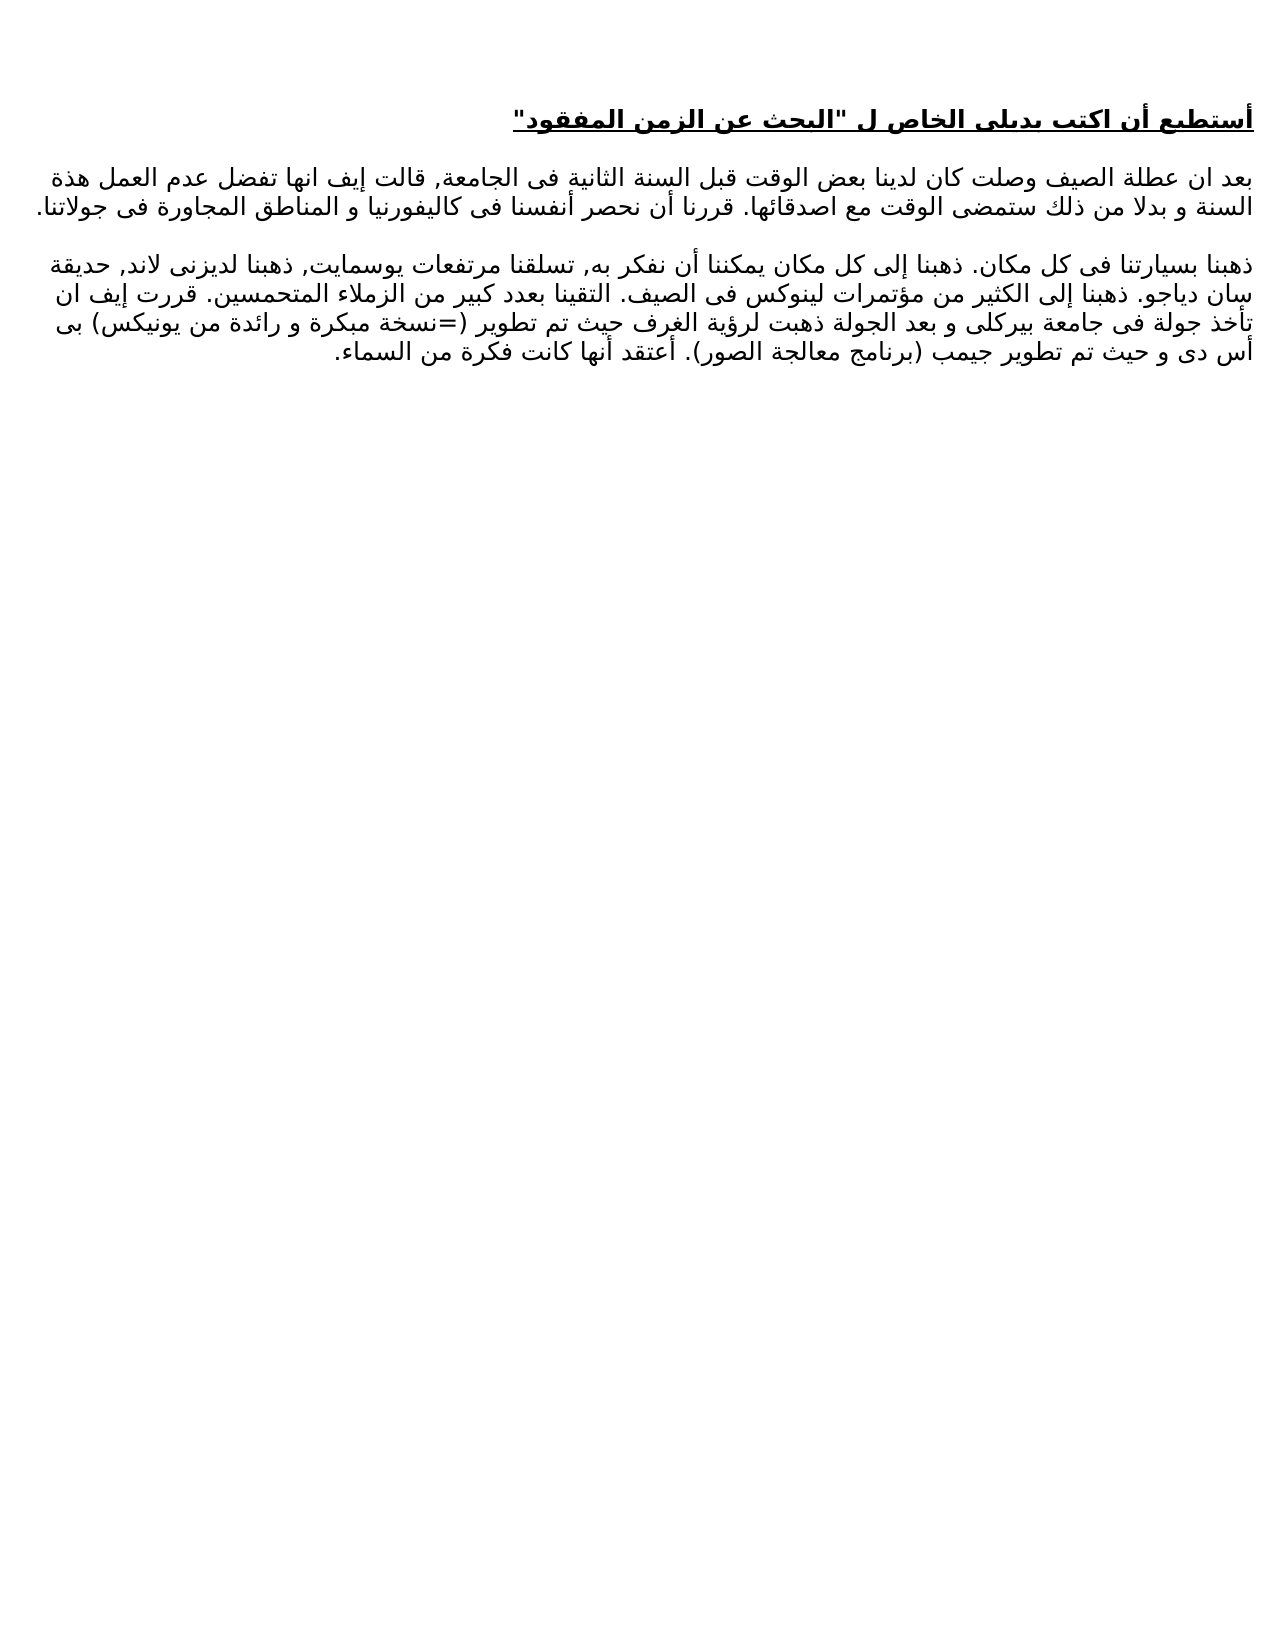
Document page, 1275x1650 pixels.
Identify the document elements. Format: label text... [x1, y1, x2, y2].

text ذهبنا بسيارتنا فى كل مكان. ذهبنا إلى كل مكان يمكننا أن نفكر به, تسلقنا مرتفعات يوسمايت, ذهبنا لديزنى لاند, حديقة سان دياجو. ذهبنا إلى الكثير من مؤتمرات لينوكس فى الصيف. التقينا بعدد كبير من الزملاء المتحمسين. قررت إيف ان تأخذ جولة فى جامعة بيركلى و بعد الجولة ذهبت لرؤية الغرف حيث تم تطوير (=نسخة مبكرة و رائدة من يونيكس) بى أس دى و حيث تم تطوير جيمب (برنامج معالجة الصور). أعتقد أنها كانت فكرة من السماء. [25, 250, 1254, 367]
text أستطيع أن اكتب بديلى الخاص ل "البحث عن الزمن المفقود" [25, 105, 1254, 134]
text بعد ان عطلة الصيف وصلت كان لدينا بعض الوقت قبل السنة الثانية فى الجامعة, قالت إيف انها تفضل عدم العمل هذة السنة و بدلا من ذلك ستمضى الوقت مع اصدقائها. قررنا أن نحصر أنفسنا فى كاليفورنيا و المناطق المجاورة فى جولاتنا. [25, 163, 1254, 221]
